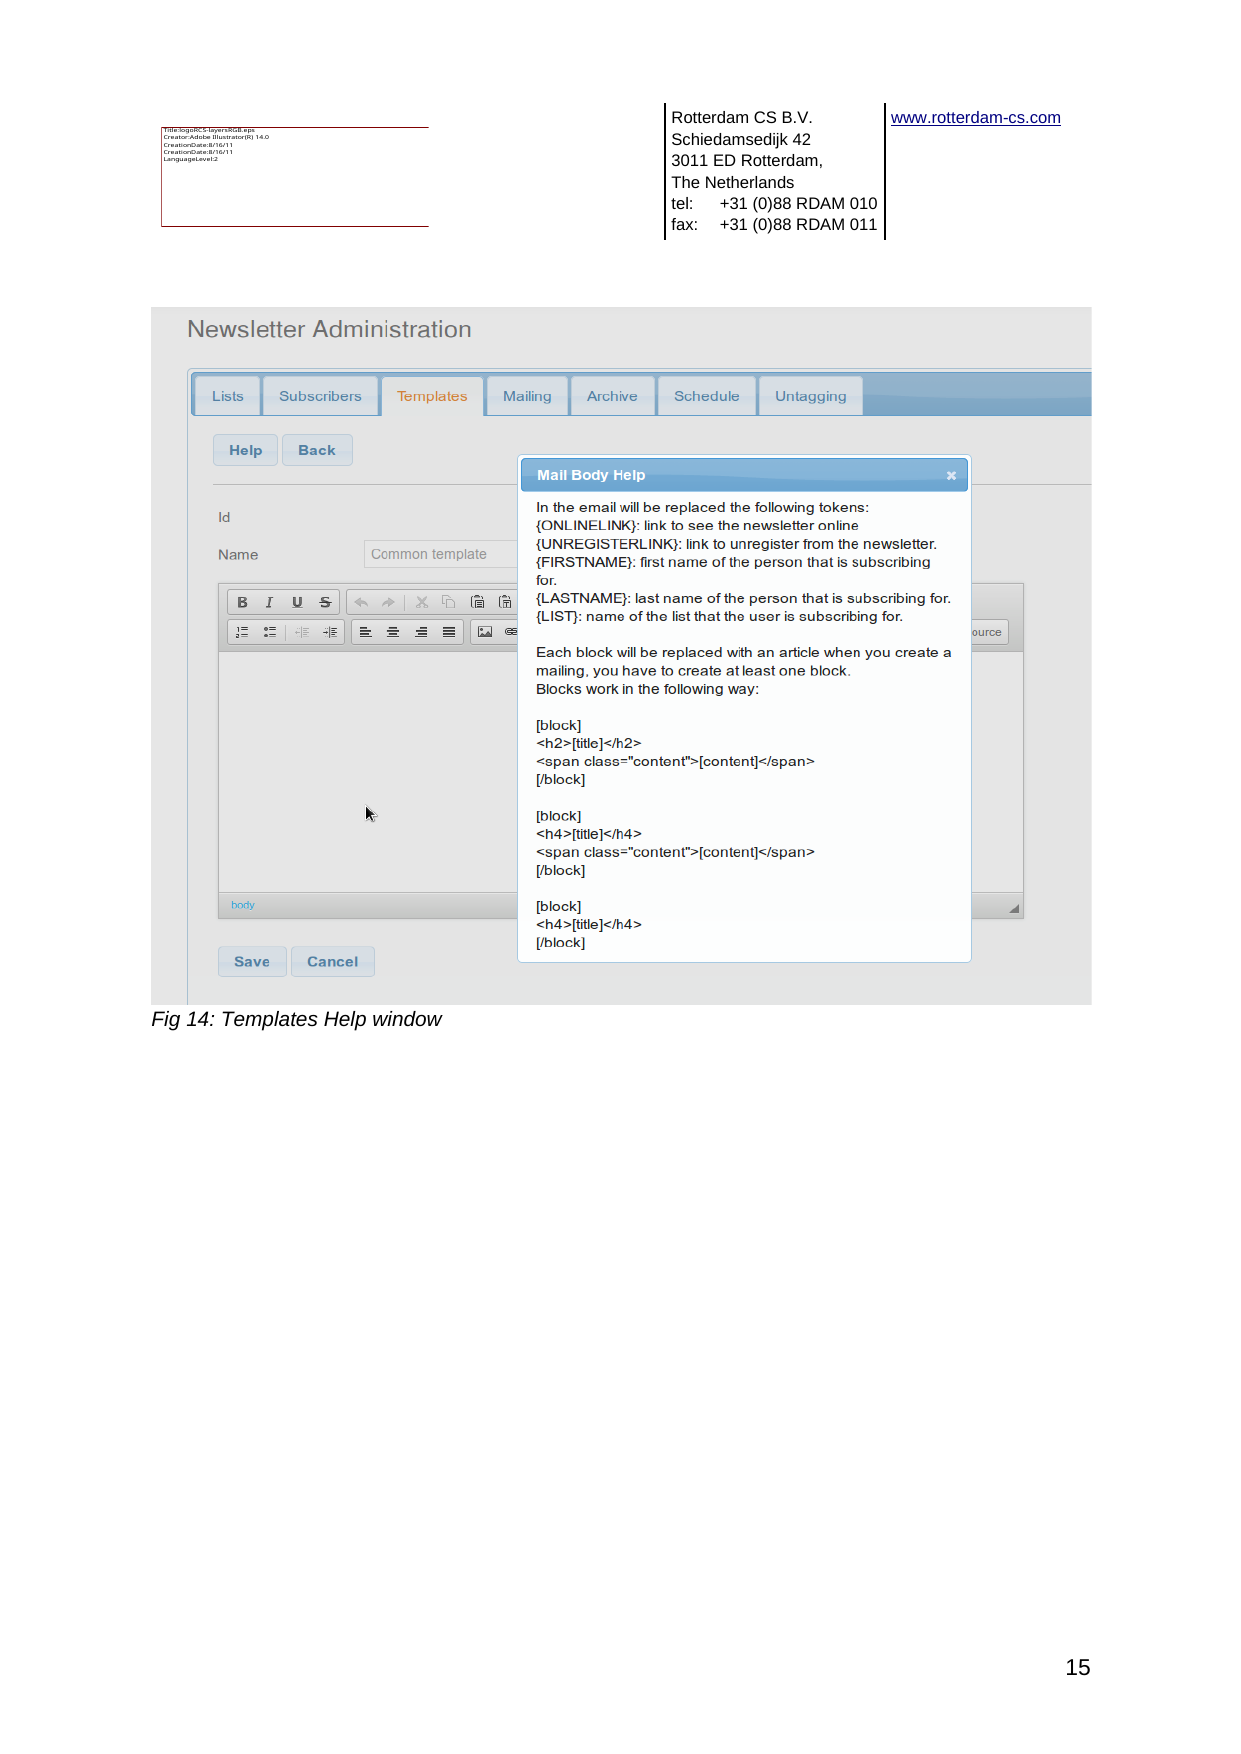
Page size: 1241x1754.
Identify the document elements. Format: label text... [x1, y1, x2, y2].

picture [151, 307, 1092, 1005]
text Fig 14: Templates Help window [151, 1005, 1092, 1031]
